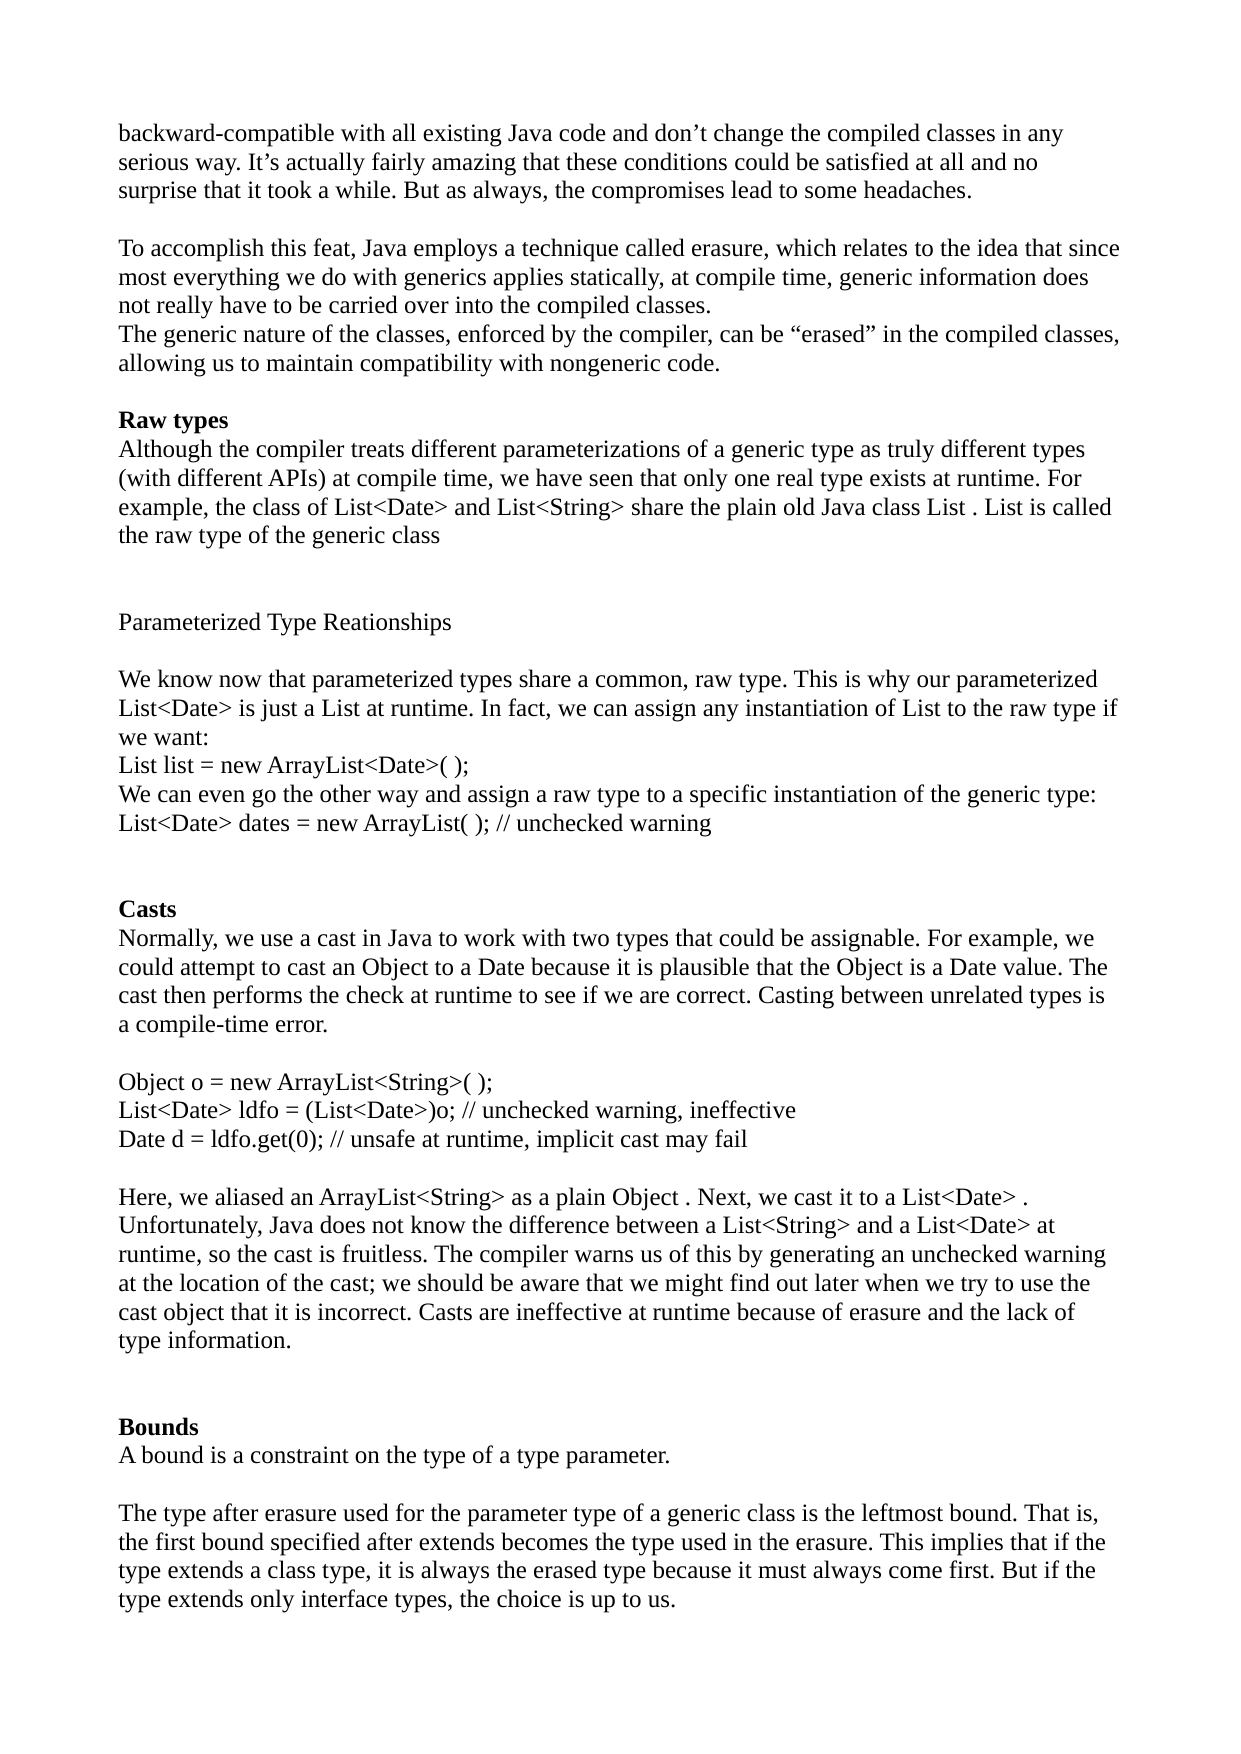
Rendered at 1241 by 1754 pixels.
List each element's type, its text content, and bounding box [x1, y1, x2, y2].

text List<Date> ldfo = (List<Date>)o; // unchecked warning, ineffective [118, 1096, 1122, 1124]
text List<Date> dates = new ArrayList( ); // unchecked warning [118, 808, 1122, 837]
text Casts Normally, we use a cast in Java to work with two types that could be assignable. For example, we could attempt to cast an Object to a Date because it is plausible that the Object is a Date value. The cast then performs the check at runtime to see if we are correct. Casting between unrelated types is a compile-time error. [118, 894, 1122, 1038]
text We can even go the other way and assign a raw type to a specific instantiation of the generic type: [118, 779, 1122, 808]
text Object o = new ArrayList<String>( ); [118, 1067, 1122, 1096]
text The type after erasure used for the parameter type of a generic class is the leftmost bound. That is, the first bound specified after extends becomes the type used in the erasure. This implies that if the type extends a class type, it is always the erased type because it must always come first. But if the type extends only interface types, the choice is up to us. [118, 1498, 1122, 1613]
text Raw types [118, 406, 1122, 434]
text We know now that parameterized types share a common, raw type. This is why our parameterized List<Date> is just a List at runtime. In fact, we can assign any instantiation of List to the raw type if we want: [118, 664, 1122, 751]
text backward-compatible with all existing Java code and don’t change the compiled classes in any serious way. It’s actually fairly amazing that these conditions could be satisfied at all and no surprise that it took a while. But as always, the compromises lead to some headaches. To accomplish this feat, Java employs a technique called erasure, which relates to the idea that since most everything we do with generics applies statically, at compile time, generic information does not really have to be carried over into the compiled classes. The generic nature of the classes, enforced by the compiler, can be “erased” in the compiled classes, allowing us to maintain compatibility with nongeneric code. [118, 118, 1122, 377]
text Here, we aliased an ArrayList<String> as a plain Object . Next, we cast it to a List<Date> . Unfortunately, Java does not know the difference between a List<String> and a List<Date> at runtime, so the cast is fruitless. The compiler warns us of this by generating an unchecked warning at the location of the cast; we should be aware that we might find out later when we try to use the cast object that it is incorrect. Casts are ineffective at runtime because of erasure and the lack of type information. [118, 1182, 1122, 1354]
text A bound is a constraint on the type of a type parameter. [118, 1441, 1122, 1469]
text Bounds [118, 1412, 1122, 1441]
text Date d = ldfo.get(0); // unsafe at runtime, implicit cast may fail [118, 1124, 1122, 1153]
text Parameterized Type Reationships [118, 607, 1122, 636]
text Although the compiler treats different parameterizations of a generic type as truly different types (with different APIs) at compile time, we have seen that only one real type exists at runtime. For example, the class of List<Date> and List<String> share the plain old Java class List . List is called the raw type of the generic class [118, 434, 1122, 549]
text List list = new ArrayList<Date>( ); [118, 751, 1122, 779]
